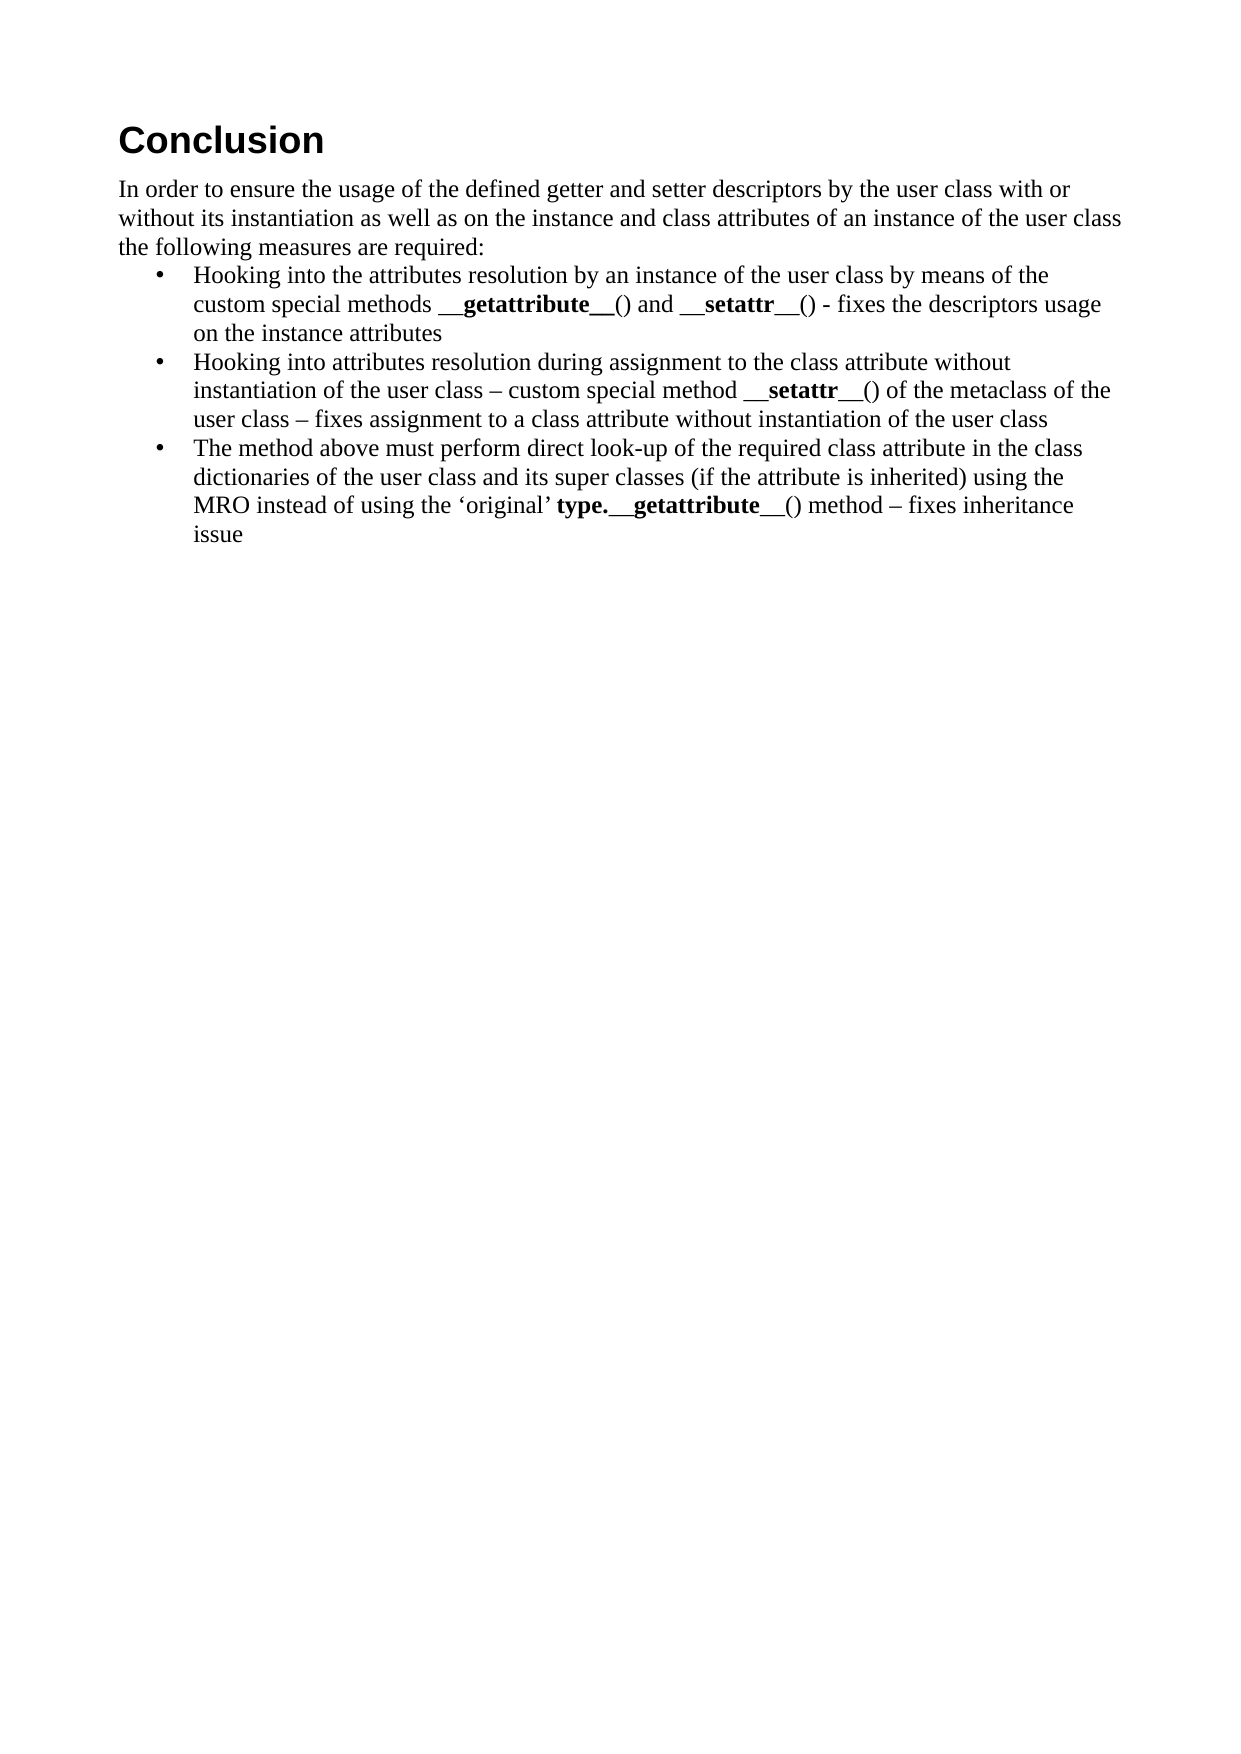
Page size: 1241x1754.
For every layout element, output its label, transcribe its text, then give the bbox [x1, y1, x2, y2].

list The method above must perform direct look-up of the required class attribute in the class dictionaries of the user class and its super classes (if the attribute is inherited) using the MRO instead of using the ‘original’ type.__getattribute__() method – fixes inheritance issue [156, 433, 1122, 548]
subtitle Conclusion [118, 118, 1122, 162]
text In order to ensure the usage of the defined getter and setter descriptors by the user class with or without its instantiation as well as on the instance and class attributes of an instance of the user class the following measures are required: [118, 174, 1122, 261]
list Hooking into attributes resolution during assignment to the class attribute without instantiation of the user class – custom special method __setattr__() of the metaclass of the user class – fixes assignment to a class attribute without instantiation of the user class [156, 347, 1122, 433]
list Hooking into the attributes resolution by an instance of the user class by means of the custom special methods __getattribute__() and __setattr__() - fixes the descriptors usage on the instance attributes [156, 261, 1122, 347]
